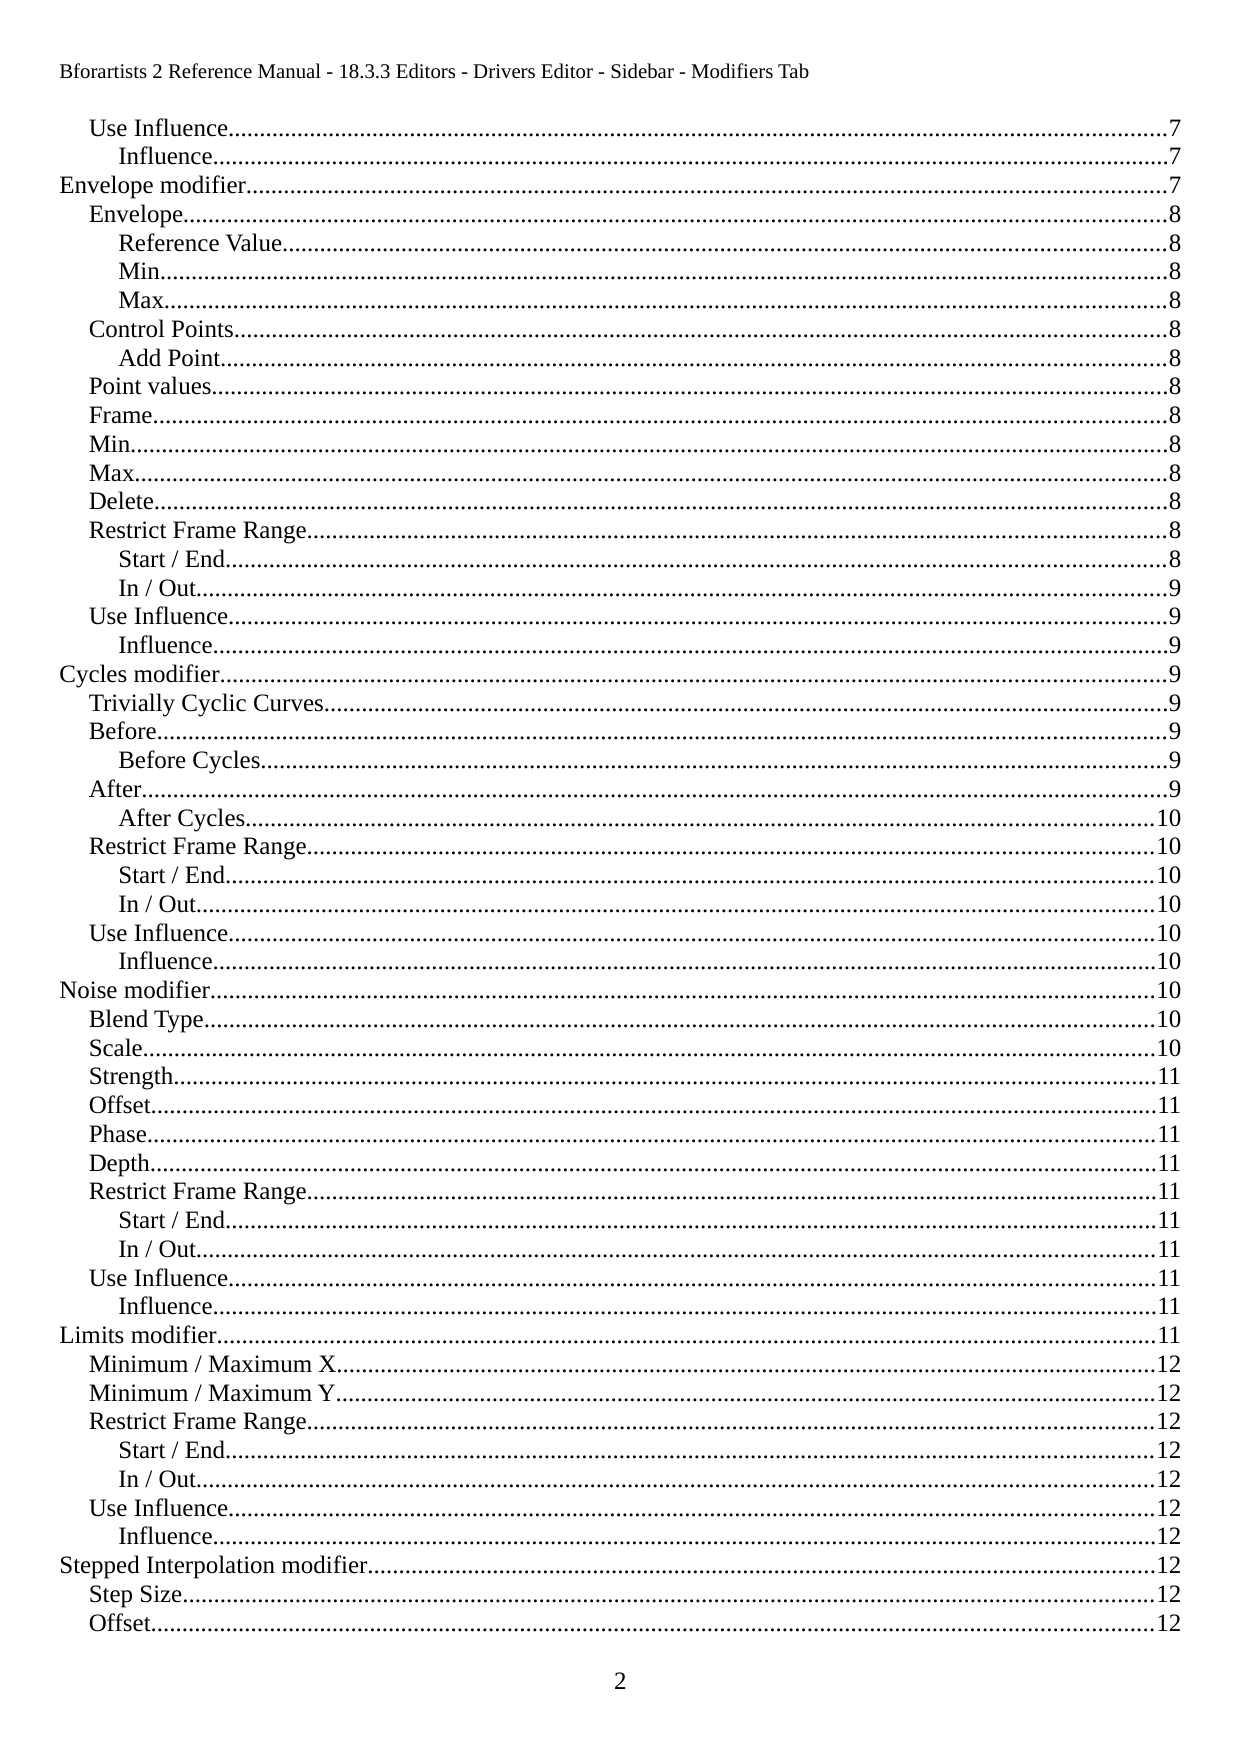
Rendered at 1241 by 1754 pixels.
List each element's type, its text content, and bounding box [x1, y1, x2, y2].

text Reference Value 8 [118, 228, 1181, 256]
text Influence 11 [118, 1291, 1181, 1320]
text Strength 11 [88, 1061, 1181, 1090]
text Add Point 8 [118, 343, 1181, 371]
text Delete 8 [88, 486, 1181, 515]
text Max 8 [118, 285, 1181, 314]
text Restrict Frame Range 8 [88, 515, 1181, 544]
text Max 8 [88, 458, 1181, 486]
text Use Influence 10 [88, 918, 1181, 946]
text Minimum / Maximum Y 12 [88, 1378, 1181, 1406]
text Frame 8 [88, 400, 1181, 429]
text Restrict Frame Range 10 [88, 831, 1181, 860]
text Influence 7 [118, 141, 1181, 170]
text Minimum / Maximum X 12 [88, 1349, 1181, 1378]
text Before 9 [88, 716, 1181, 745]
text Cycles modifier 9 [59, 659, 1181, 688]
text Trivially Cyclic Curves 9 [88, 688, 1181, 716]
text Influence 9 [118, 630, 1181, 659]
text Offset 12 [88, 1608, 1181, 1636]
text Envelope 8 [88, 199, 1181, 228]
text In / Out 9 [118, 573, 1181, 601]
text Start / End 12 [118, 1435, 1181, 1464]
text Restrict Frame Range 12 [88, 1406, 1181, 1435]
text Stepped Interpolation modifier 12 [59, 1550, 1181, 1579]
text Influence 10 [118, 946, 1181, 975]
text Blend Type 10 [88, 1004, 1181, 1033]
text Use Influence 11 [88, 1263, 1181, 1291]
text In / Out 10 [118, 889, 1181, 918]
text Before Cycles 9 [118, 745, 1181, 774]
text Envelope modifier 7 [59, 170, 1181, 199]
text After Cycles 10 [118, 803, 1181, 831]
text Use Influence 9 [88, 601, 1181, 630]
text Control Points 8 [88, 314, 1181, 343]
text Restrict Frame Range 11 [88, 1176, 1181, 1205]
text Limits modifier 11 [59, 1320, 1181, 1349]
text In / Out 12 [118, 1464, 1181, 1493]
text Step Size 12 [88, 1579, 1181, 1608]
text Min 8 [88, 429, 1181, 458]
text Start / End 8 [118, 544, 1181, 573]
text Offset 11 [88, 1090, 1181, 1119]
text In / Out 11 [118, 1234, 1181, 1263]
text Phase 11 [88, 1119, 1181, 1148]
text Point values 8 [88, 371, 1181, 400]
text Depth 11 [88, 1148, 1181, 1176]
text Use Influence 7 [88, 113, 1181, 141]
text Start / End 11 [118, 1205, 1181, 1234]
text Influence 12 [118, 1521, 1181, 1550]
text Scale 10 [88, 1033, 1181, 1061]
text Use Influence 12 [88, 1493, 1181, 1521]
text Start / End 10 [118, 860, 1181, 889]
text Noise modifier 10 [59, 975, 1181, 1004]
text After 9 [88, 774, 1181, 803]
text Min 8 [118, 256, 1181, 285]
